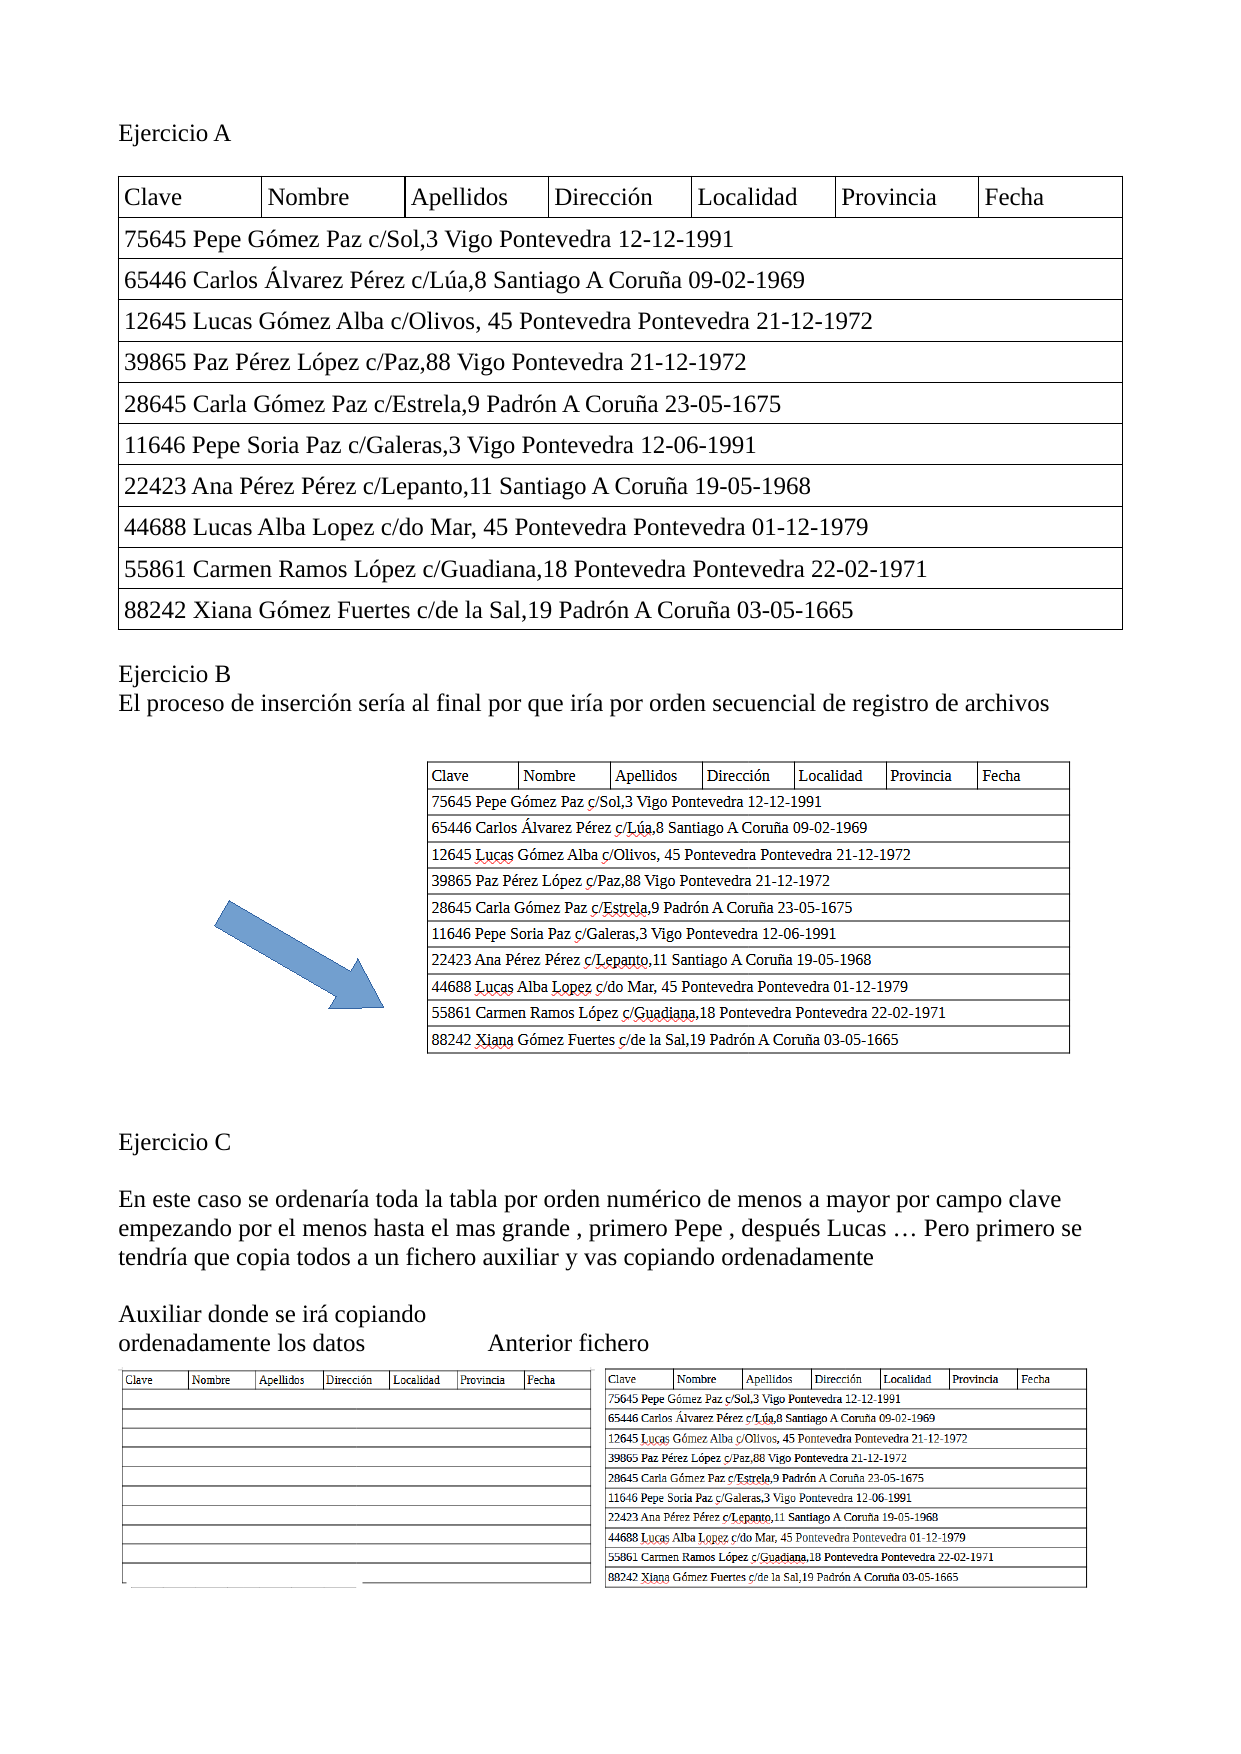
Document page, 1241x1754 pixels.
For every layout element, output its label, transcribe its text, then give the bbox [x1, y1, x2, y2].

table_header Clave [119, 177, 261, 217]
table_cell 11646 Pepe Soria Paz c/Galeras,3 Vigo Pontevedra 12-06-1991 [119, 424, 1122, 464]
table_header Nombre [262, 177, 404, 217]
table_cell 44688 Lucas Alba Lopez c/do Mar, 45 Pontevedra Pontevedra 01-12-1979 [119, 507, 1122, 547]
table_header Dirección [549, 177, 691, 217]
text Auxiliar donde se irá copiando ordenadamente los datos Anterior fichero [118, 1299, 1122, 1357]
text Ejercicio C [118, 1127, 1122, 1155]
picture [118, 1356, 1101, 1599]
table_cell 39865 Paz Pérez López c/Paz,88 Vigo Pontevedra 21-12-1972 [119, 342, 1122, 382]
table_cell 55861 Carmen Ramos López c/Guadiana,18 Pontevedra Pontevedra 22-02-1971 [119, 548, 1122, 588]
text Ejercicio B [118, 659, 1122, 688]
table_cell 88242 Xiana Gómez Fuertes c/de la Sal,19 Padrón A Coruña 03-05-1665 [119, 589, 1122, 629]
text En este caso se ordenaría toda la tabla por orden numérico de menos a mayor por campo clave empezando por el menos hasta el mas grande , primero Pepe , después Lucas … Pero primero se tendría que copia todos a un fichero auxiliar y vas copiando ordenadamente [118, 1184, 1122, 1270]
table_cell 12645 Lucas Gómez Alba c/Olivos, 45 Pontevedra Pontevedra 21-12-1972 [119, 300, 1122, 341]
table_header Localidad [692, 177, 835, 217]
table_header Fecha [979, 177, 1122, 217]
picture [413, 745, 1089, 1069]
text Ejercicio A [118, 118, 1122, 147]
table_cell 65446 Carlos Álvarez Pérez c/Lúa,8 Santiago A Coruña 09-02-1969 [119, 259, 1122, 299]
table_cell 22423 Ana Pérez Pérez c/Lepanto,11 Santiago A Coruña 19-05-1968 [119, 465, 1122, 506]
table_cell 75645 Pepe Gómez Paz c/Sol,3 Vigo Pontevedra 12-12-1991 [119, 218, 1122, 258]
table_header Apellidos [406, 177, 548, 217]
table_cell 28645 Carla Gómez Paz c/Estrela,9 Padrón A Coruña 23-05-1675 [119, 383, 1122, 423]
text El proceso de inserción sería al final por que iría por orden secuencial de registro de archivos [118, 688, 1122, 717]
table_header Provincia [836, 177, 978, 217]
